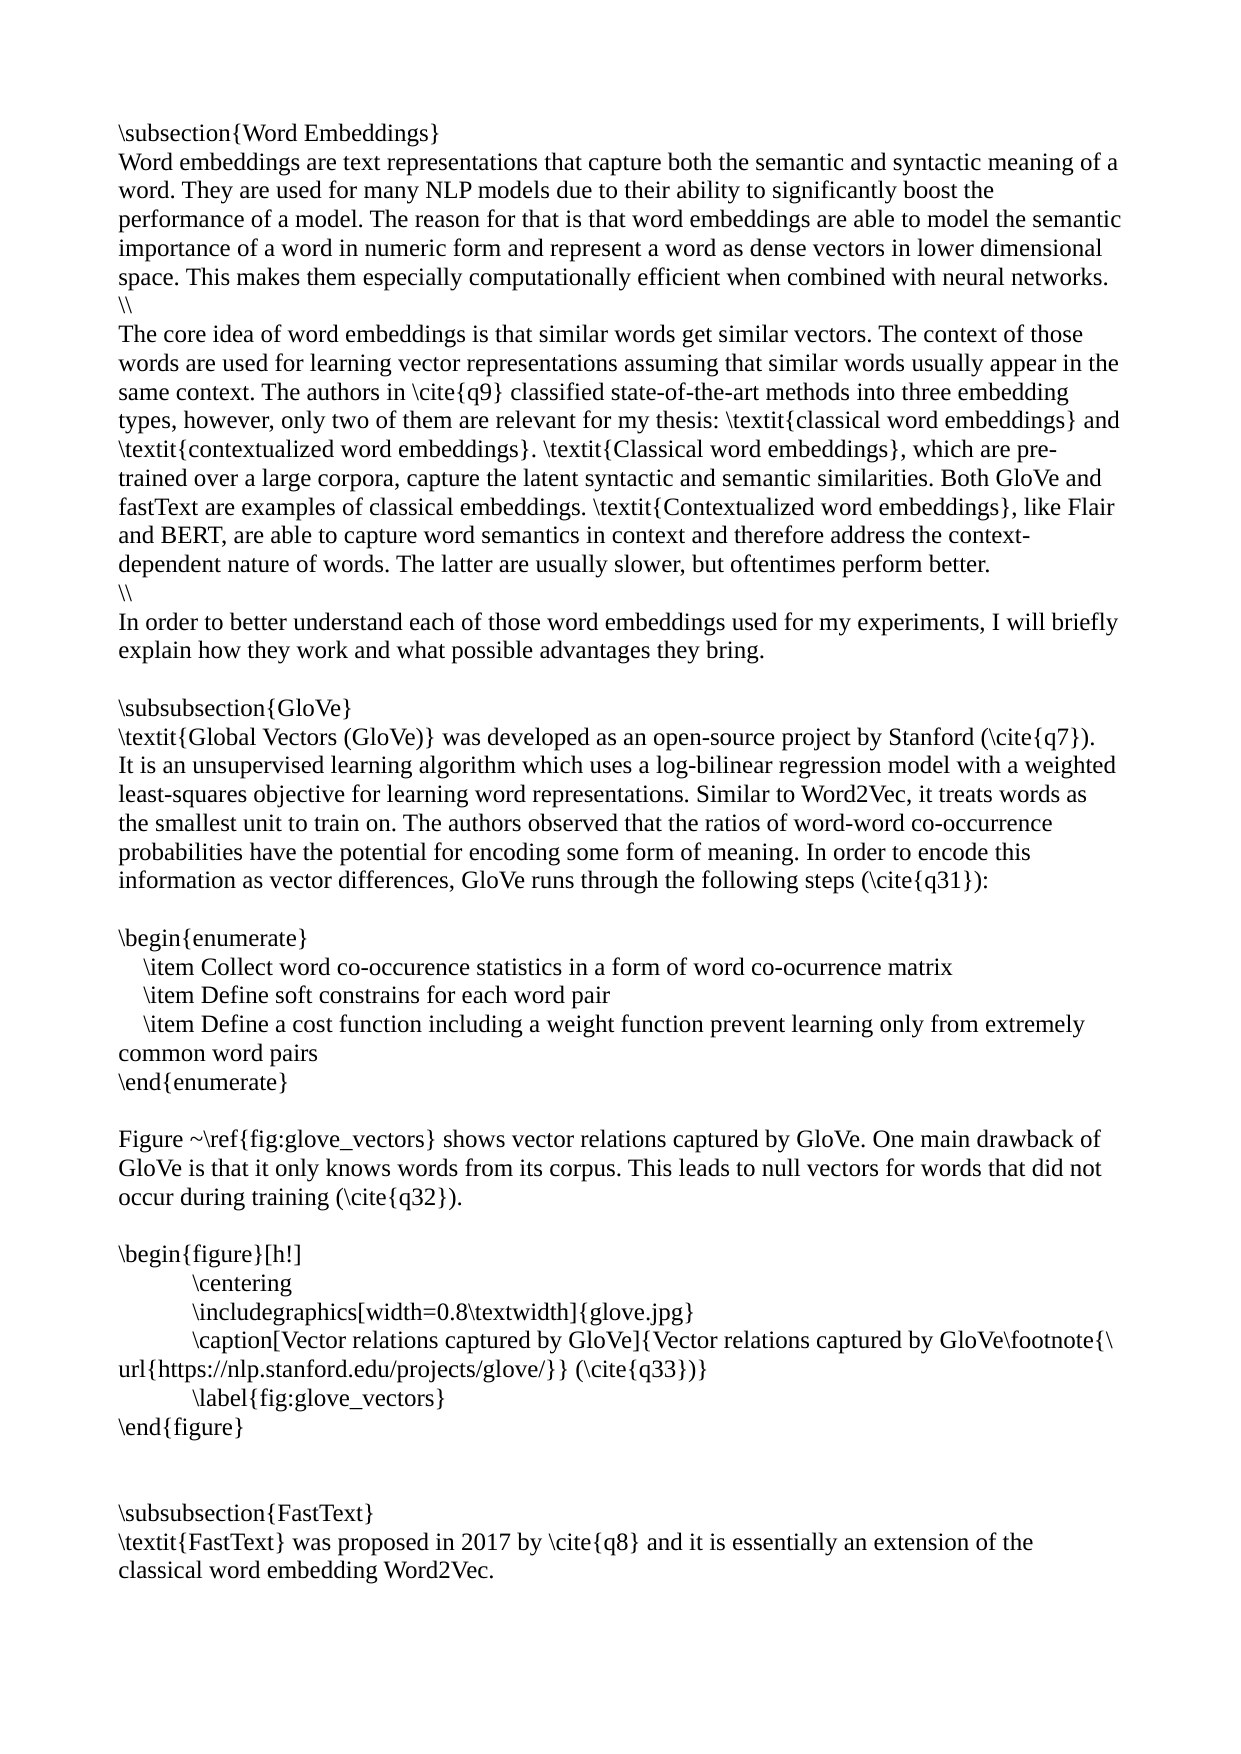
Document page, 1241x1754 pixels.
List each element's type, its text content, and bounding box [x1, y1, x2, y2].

text \textit{FastText} was proposed in 2017 by \cite{q8} and it is essentially an extension of the classical word embedding Word2Vec. [118, 1527, 1122, 1584]
text \end{enumerate} [118, 1067, 1122, 1096]
text In order to better understand each of those word embeddings used for my experiments, I will briefly explain how they work and what possible advantages they bring. [118, 607, 1122, 664]
text \\ [118, 578, 1122, 607]
text \subsection{Word Embeddings} [118, 118, 1122, 147]
text \item Define a cost function including a weight function prevent learning only from extremely common word pairs [118, 1009, 1122, 1067]
text \subsubsection{GloVe} [118, 693, 1122, 722]
text Figure ~\ref{fig:glove_vectors} shows vector relations captured by GloVe. One main drawback of GloVe is that it only knows words from its corpus. This leads to null vectors for words that did not occur during training (\cite{q32}). [118, 1124, 1122, 1211]
text Word embeddings are text representations that capture both the semantic and syntactic meaning of a word. They are used for many NLP models due to their ability to significantly boost the performance of a model. The reason for that is that word embeddings are able to model the semantic importance of a word in numeric form and represent a word as dense vectors in lower dimensional space. This makes them especially computationally efficient when combined with neural networks. [118, 147, 1122, 291]
text \label{fig:glove_vectors} [118, 1383, 1122, 1412]
text \subsubsection{FastText} [118, 1498, 1122, 1527]
text \includegraphics[width=0.8\textwidth]{glove.jpg} [118, 1297, 1122, 1326]
text \begin{figure}[h!] [118, 1239, 1122, 1268]
text \textit{Global Vectors (GloVe)} was developed as an open-source project by Stanford (\cite{q7}). [118, 722, 1122, 751]
text \item Collect word co-occurence statistics in a form of word co-ocurrence matrix [118, 952, 1122, 981]
text \end{figure} [118, 1412, 1122, 1441]
text It is an unsupervised learning algorithm which uses a log-bilinear regression model with a weighted least-squares objective for learning word representations. Similar to Word2Vec, it treats words as the smallest unit to train on. The authors observed that the ratios of word-word co-occurrence probabilities have the potential for encoding some form of meaning. In order to encode this information as vector differences, GloVe runs through the following steps (\cite{q31}): [118, 751, 1122, 894]
text \item Define soft constrains for each word pair [118, 981, 1122, 1009]
text \\ [118, 291, 1122, 319]
text The core idea of word embeddings is that similar words get similar vectors. The context of those words are used for learning vector representations assuming that similar words usually appear in the same context. The authors in \cite{q9} classified state-of-the-art methods into three embedding types, however, only two of them are relevant for my thesis: \textit{classical word embeddings} and \textit{contextualized word embeddings}. \textit{Classical word embeddings}, which are pre-trained over a large corpora, capture the latent syntactic and semantic similarities. Both GloVe and fastText are examples of classical embeddings. \textit{Contextualized word embeddings}, like Flair and BERT, are able to capture word semantics in context and therefore address the context-dependent nature of words. The latter are usually slower, but oftentimes perform better. [118, 319, 1122, 578]
text \caption[Vector relations captured by GloVe]{Vector relations captured by GloVe\footnote{\url{https://nlp.stanford.edu/projects/glove/}} (\cite{q33})} [118, 1326, 1122, 1383]
text \begin{enumerate} [118, 923, 1122, 952]
text \centering [118, 1268, 1122, 1297]
